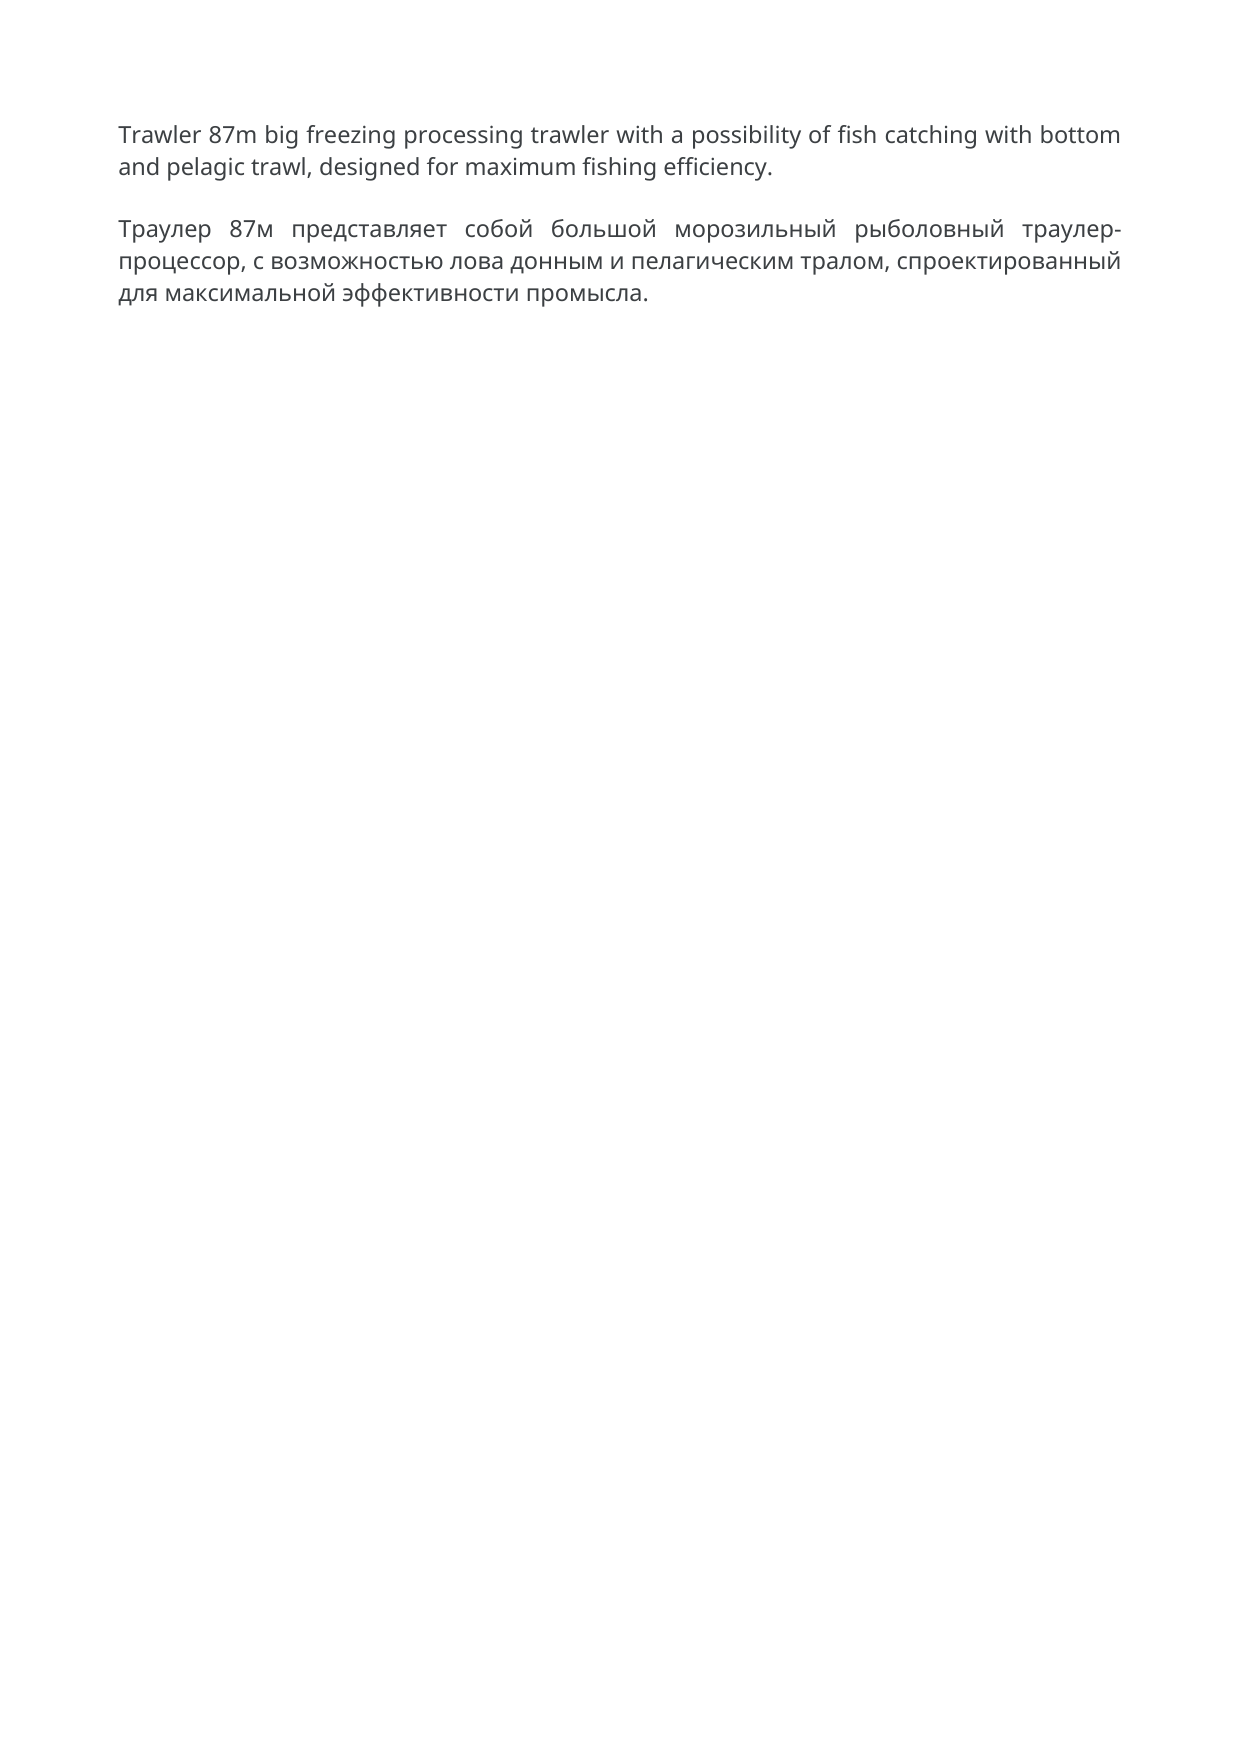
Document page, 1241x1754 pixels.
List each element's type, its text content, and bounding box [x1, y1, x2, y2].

text Trawler 87m big freezing processing trawler with a possibility of fish catching with bottom and pelagic trawl, designed for maximum fishing efficiency. [118, 118, 1122, 182]
text Траулер 87м представляет собой большой морозильный рыболовный траулер-процессор, с возможностью лова донным и пелагическим тралом, спроектированный для максимальной эффективности промысла. [118, 213, 1122, 308]
